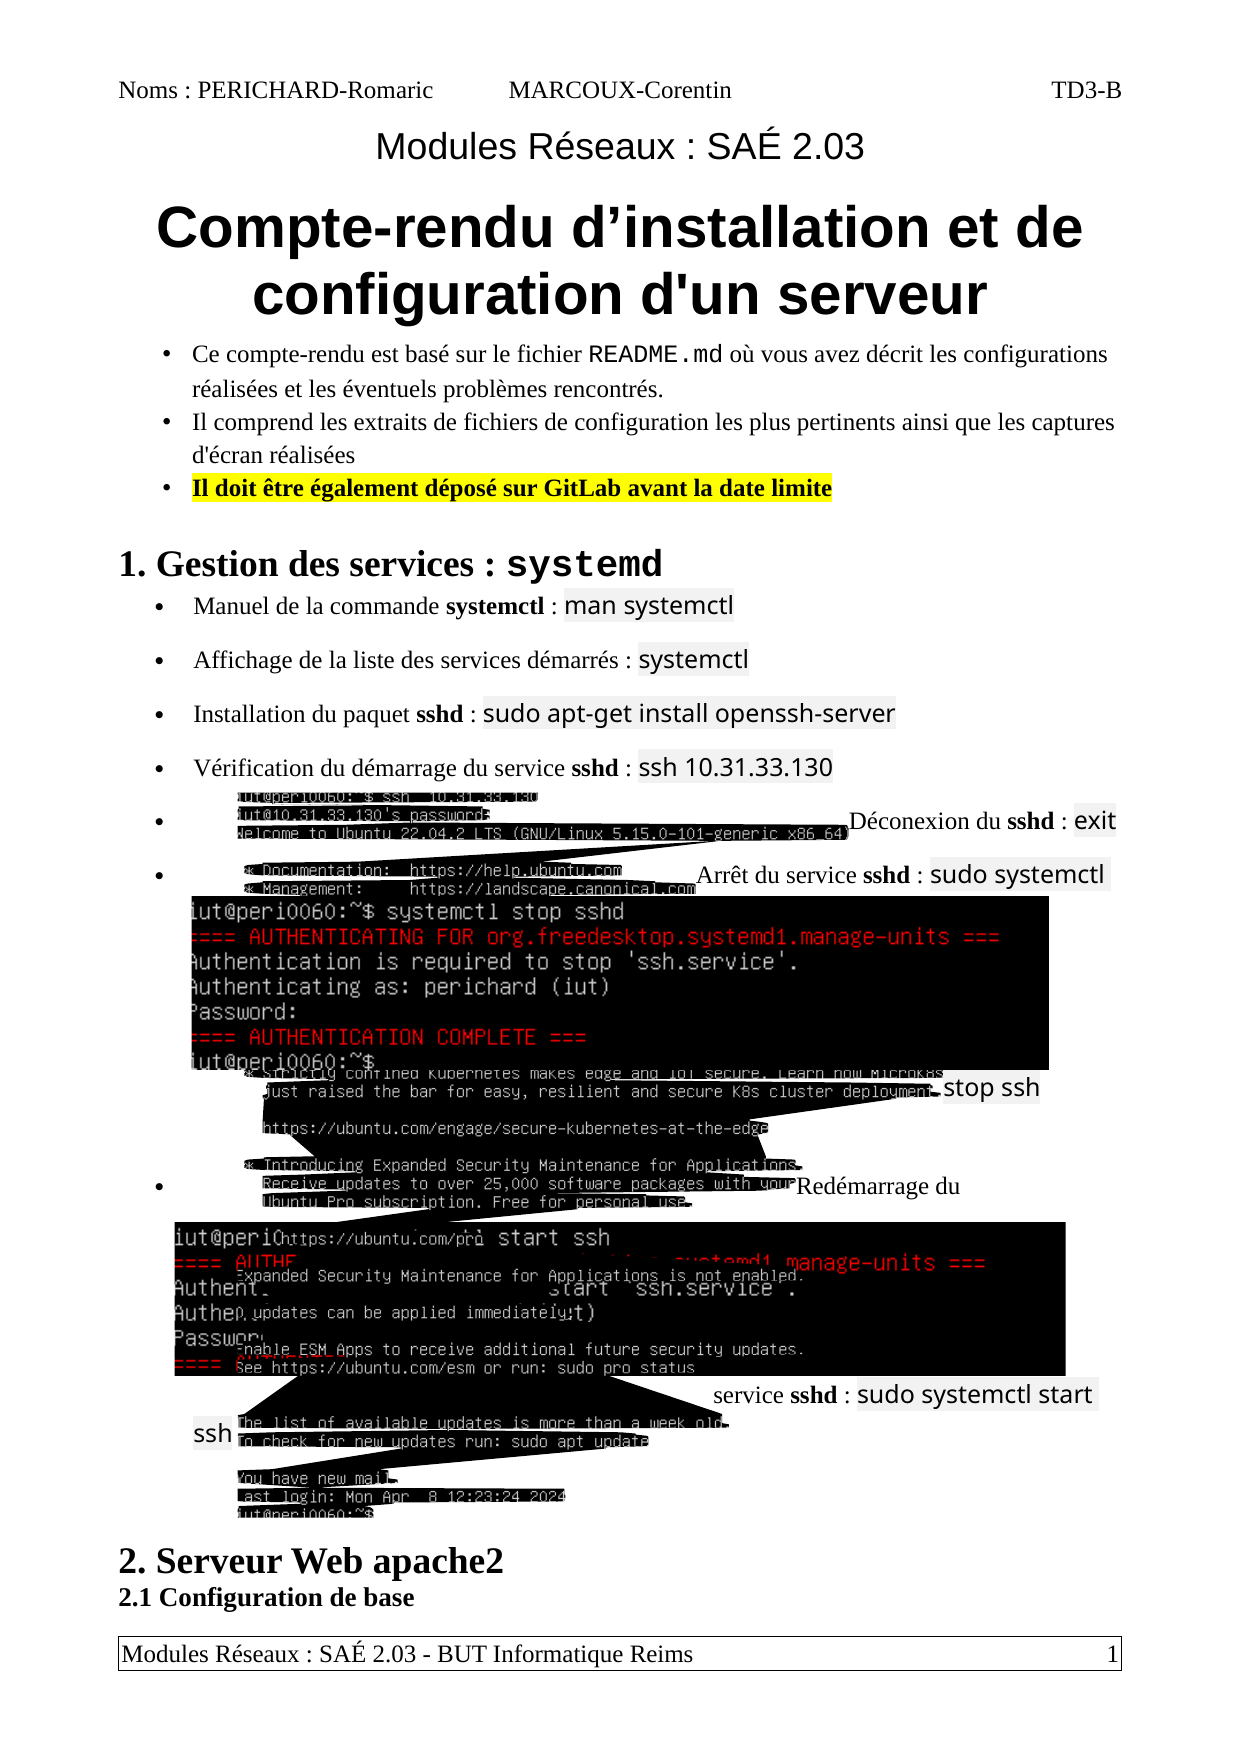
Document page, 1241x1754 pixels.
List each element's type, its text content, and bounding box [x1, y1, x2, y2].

list Déconexion du sshd : exit [275, 803, 1122, 837]
list Vérification du démarrage du service sshd : ssh 10.31.33.130 [156, 749, 1122, 783]
list Redémarrage du service sshd : sudo systemctl start ssh [156, 1171, 446, 1450]
subtitle 1. Gestion des services : systemd [118, 542, 1122, 588]
text Compte-rendu d’installation et de configuration d'un serveur [118, 192, 1122, 327]
text 2.1 Configuration de base [118, 1581, 1122, 1612]
list Arrêt du service sshd : sudo systemctl stop ssh [529, 857, 1122, 1104]
list Affichage de la liste des services démarrés : systemctl [156, 642, 1122, 676]
list Il doit être également déposé sur GitLab avant la date limite [162, 473, 1122, 502]
subtitle 2. Serveur Web apache2 [118, 1538, 1122, 1581]
list Installation du paquet sshd : sudo apt-get install openssh-server [156, 696, 1122, 729]
list Ce compte-rendu est basé sur le fichier README.md où vous avez décrit les configurations réalisées et les éventuels problèmes rencontrés. [162, 339, 1122, 403]
text Modules Réseaux : SAÉ 2.03 [118, 124, 1122, 167]
list Déconexion du sshd : exit [156, 803, 395, 837]
list Manuel de la commande systemctl : man systemctl [156, 588, 1122, 622]
list Il comprend les extraits de fichiers de configuration les plus pertinents ainsi que les captures d'écran réalisées [162, 407, 1122, 469]
list Arrêt du service sshd : sudo systemctl stop ssh [156, 857, 434, 1104]
list Redémarrage du service sshd : sudo systemctl start ssh [450, 1171, 1122, 1450]
